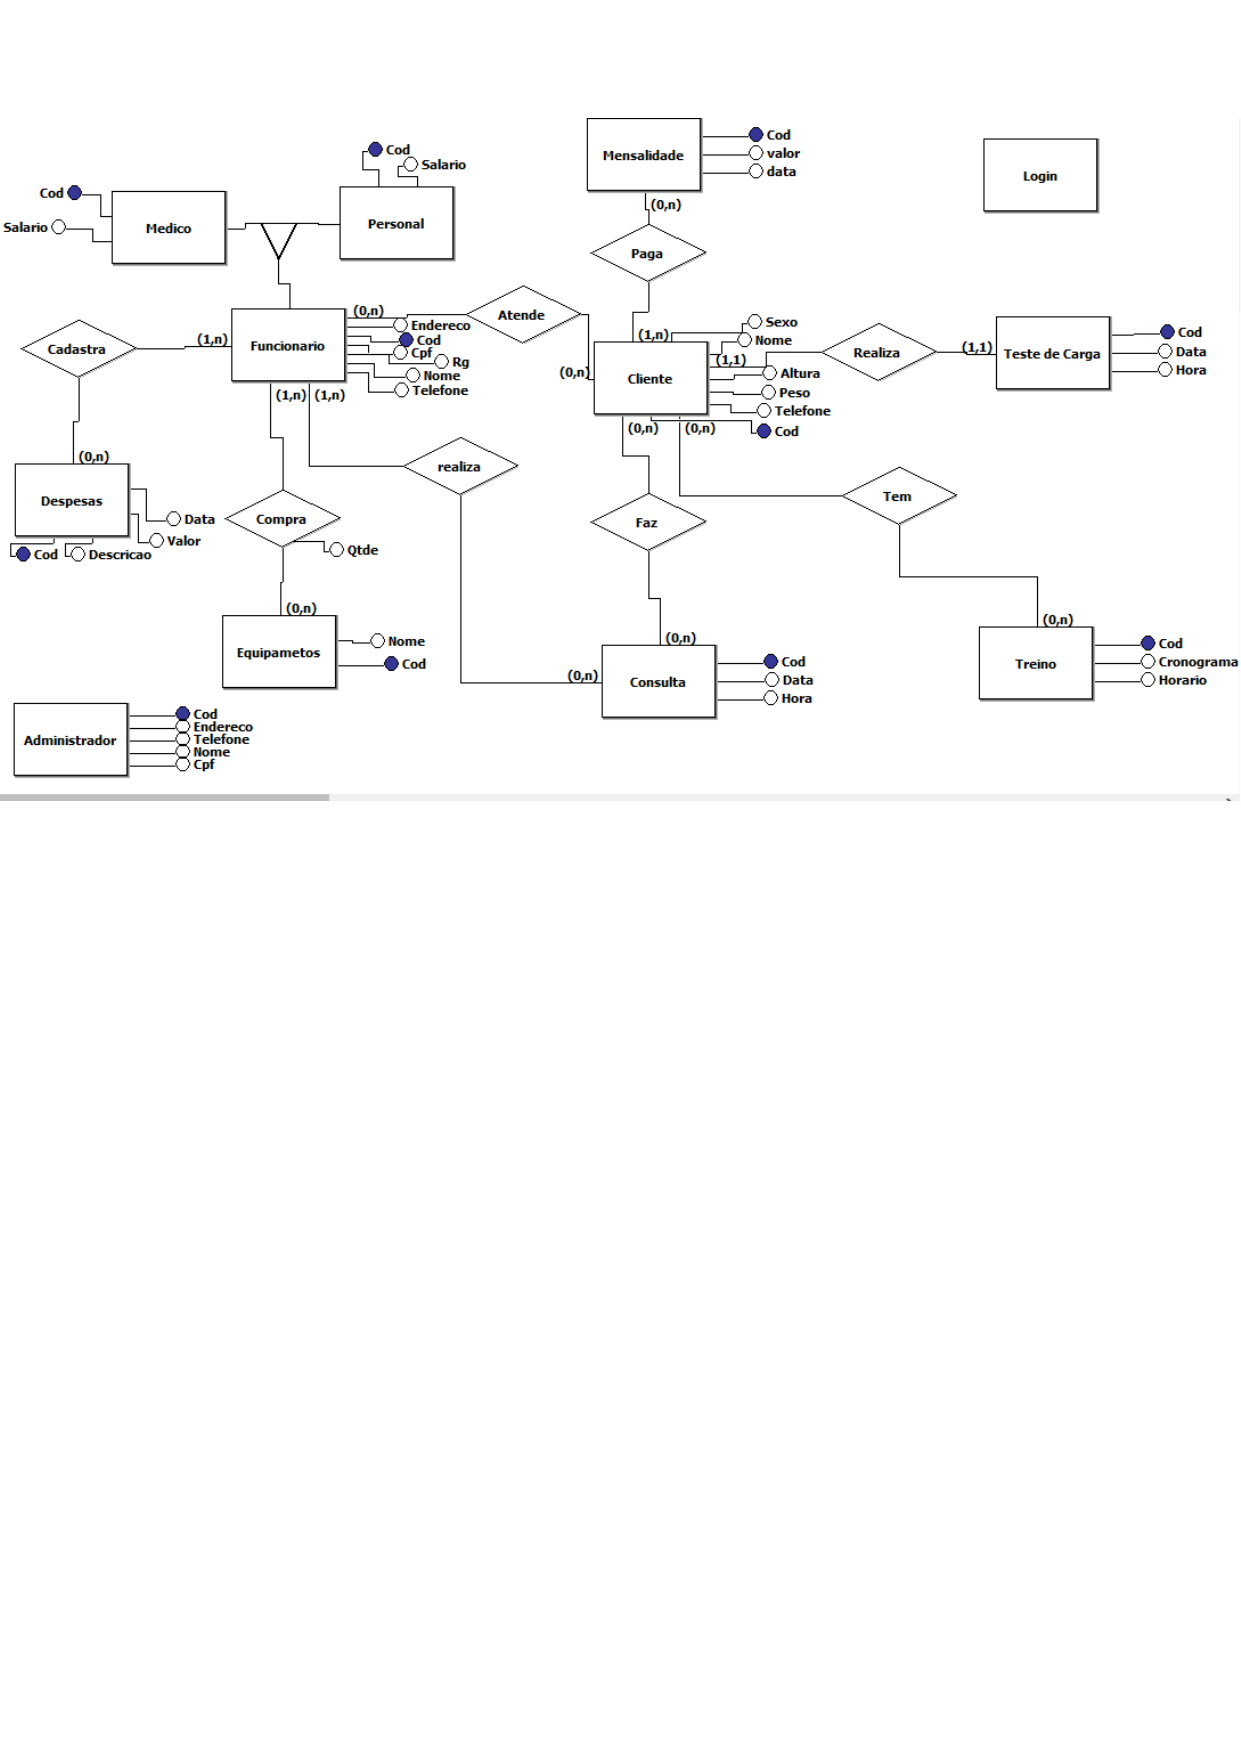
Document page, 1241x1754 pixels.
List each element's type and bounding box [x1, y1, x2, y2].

picture [0, 118, 1241, 801]
